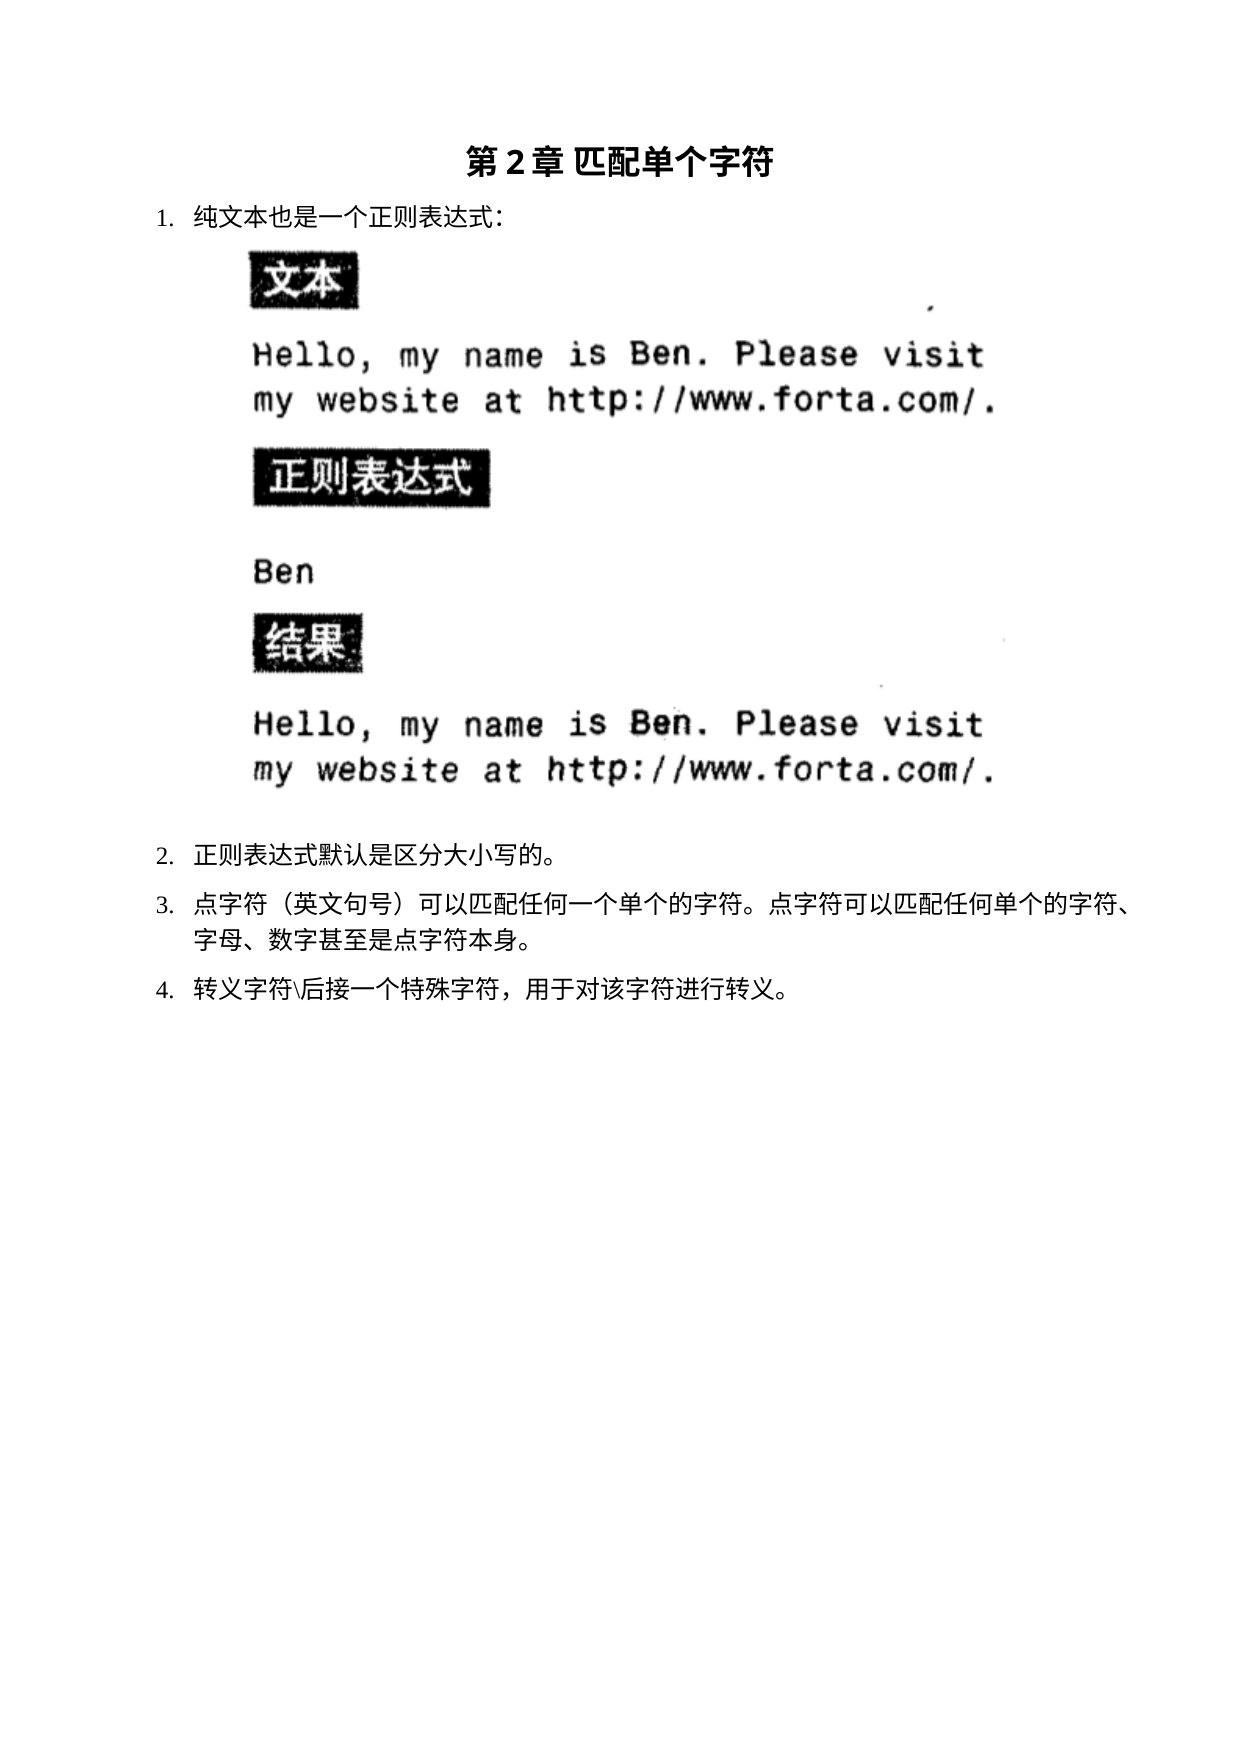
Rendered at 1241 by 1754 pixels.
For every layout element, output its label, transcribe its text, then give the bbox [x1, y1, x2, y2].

picture [228, 246, 1012, 795]
list 转义字符\后接一个特殊字符，用于对该字符进行转义。 [156, 969, 1122, 1006]
subtitle 第2章 匹配单个字符 [118, 139, 1122, 185]
list 纯文本也是一个正则表达式： [156, 197, 1122, 233]
list 点字符（英文句号）可以匹配任何一个单个的字符。点字符可以匹配任何单个的字符、字母、数字甚至是点字符本身。 [156, 884, 1122, 957]
list 正则表达式默认是区分大小写的。 [156, 836, 1122, 872]
